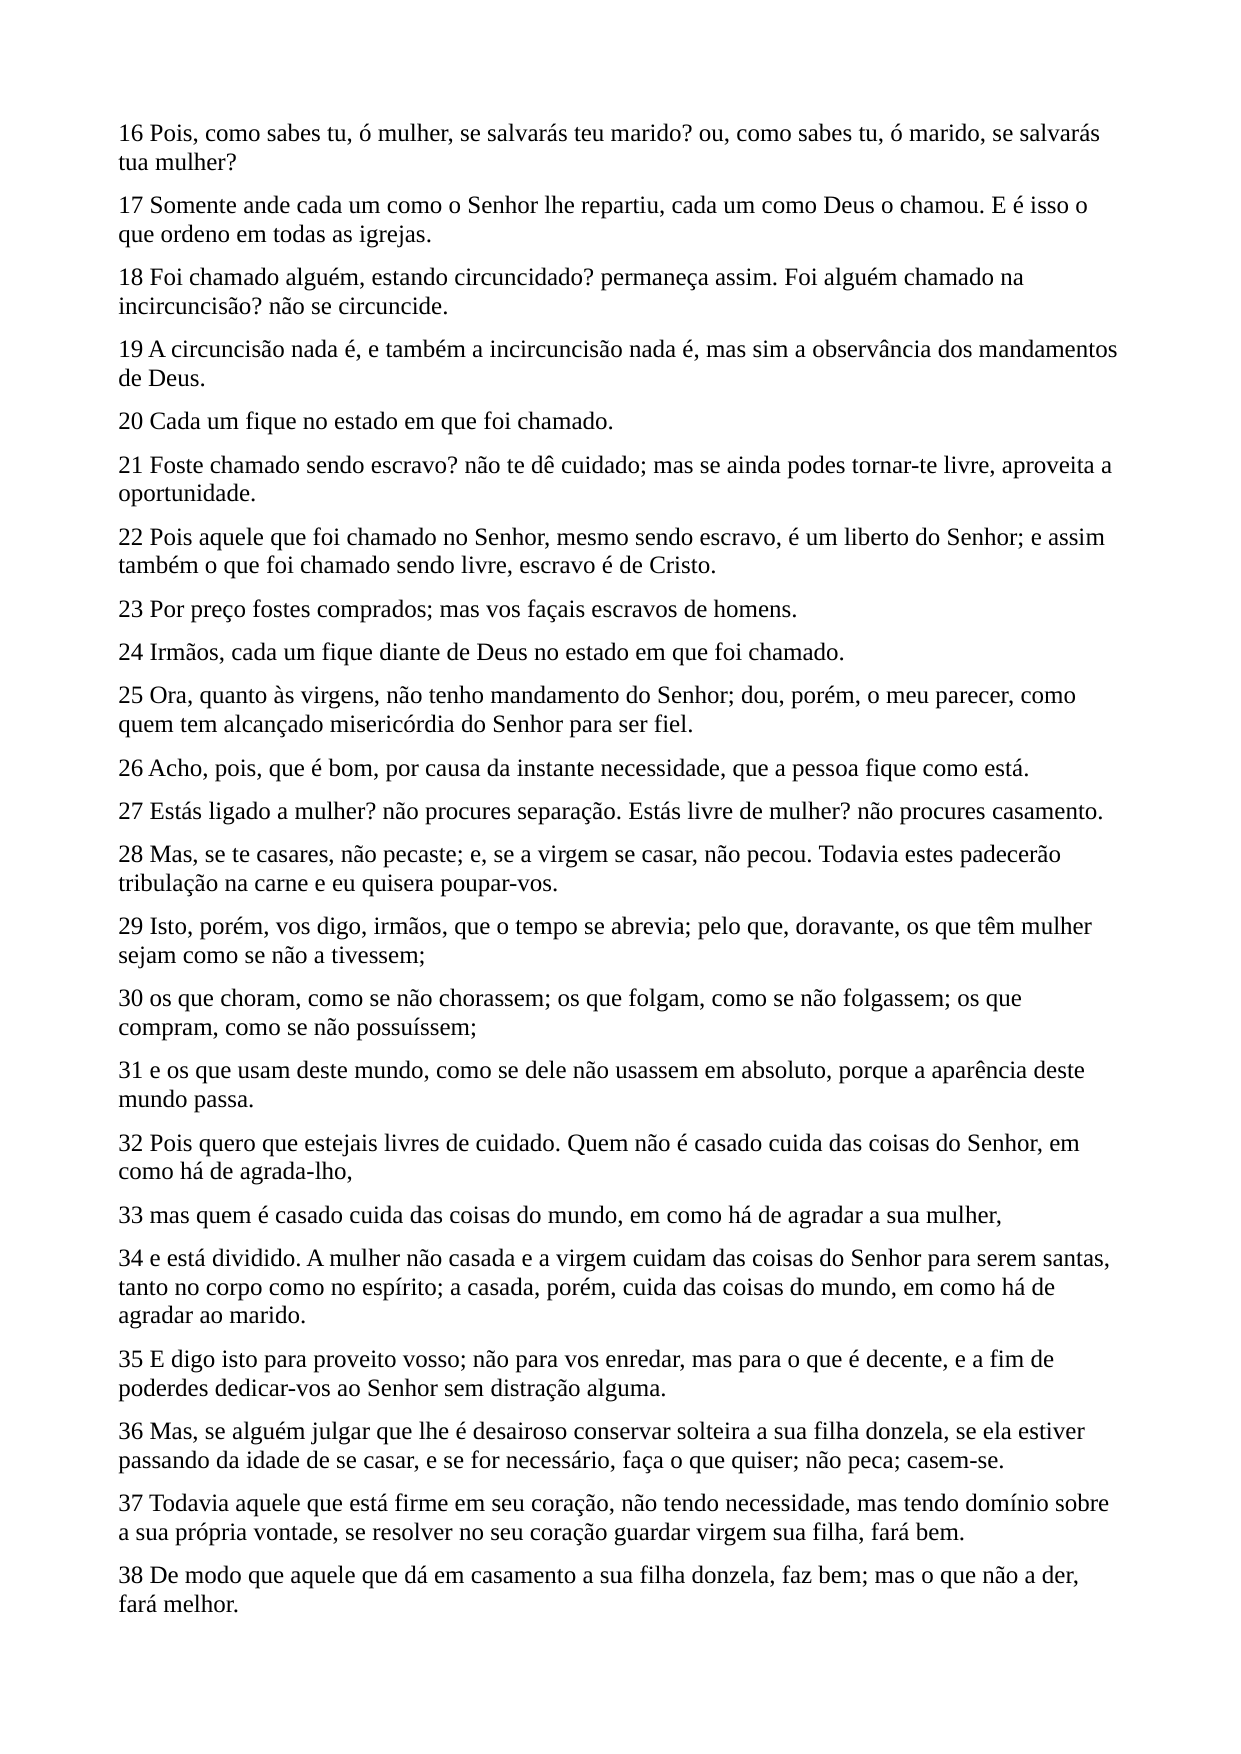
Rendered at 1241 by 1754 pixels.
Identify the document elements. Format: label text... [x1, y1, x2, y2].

text 18 Foi chamado alguém, estando circuncidado? permaneça assim. Foi alguém chamado na incircuncisão? não se circuncide. [118, 262, 1122, 320]
text 36 Mas, se alguém julgar que lhe é desairoso conservar solteira a sua filha donzela, se ela estiver passando da idade de se casar, e se for necessário, faça o que quiser; não peca; casem-se. [118, 1416, 1122, 1473]
text 28 Mas, se te casares, não pecaste; e, se a virgem se casar, não pecou. Todavia estes padecerão tribulação na carne e eu quisera poupar-vos. [118, 839, 1122, 897]
text 17 Somente ande cada um como o Senhor lhe repartiu, cada um como Deus o chamou. E é isso o que ordeno em todas as igrejas. [118, 190, 1122, 248]
text 21 Foste chamado sendo escravo? não te dê cuidado; mas se ainda podes tornar-te livre, aproveita a oportunidade. [118, 450, 1122, 507]
text 29 Isto, porém, vos digo, irmãos, que o tempo se abrevia; pelo que, doravante, os que têm mulher sejam como se não a tivessem; [118, 911, 1122, 969]
text 37 Todavia aquele que está firme em seu coração, não tendo necessidade, mas tendo domínio sobre a sua própria vontade, se resolver no seu coração guardar virgem sua filha, fará bem. [118, 1488, 1122, 1546]
text 22 Pois aquele que foi chamado no Senhor, mesmo sendo escravo, é um liberto do Senhor; e assim também o que foi chamado sendo livre, escravo é de Cristo. [118, 522, 1122, 579]
text 27 Estás ligado a mulher? não procures separação. Estás livre de mulher? não procures casamento. [118, 796, 1122, 825]
text 26 Acho, pois, que é bom, por causa da instante necessidade, que a pessoa fique como está. [118, 753, 1122, 781]
text 25 Ora, quanto às virgens, não tenho mandamento do Senhor; dou, porém, o meu parecer, como quem tem alcançado misericórdia do Senhor para ser fiel. [118, 681, 1122, 738]
text 23 Por preço fostes comprados; mas vos façais escravos de homens. [118, 594, 1122, 623]
text 30 os que choram, como se não chorassem; os que folgam, como se não folgassem; os que compram, como se não possuíssem; [118, 983, 1122, 1041]
text 20 Cada um fique no estado em que foi chamado. [118, 406, 1122, 435]
text 31 e os que usam deste mundo, como se dele não usassem em absoluto, porque a aparência deste mundo passa. [118, 1056, 1122, 1113]
text 19 A circuncisão nada é, e também a incircuncisão nada é, mas sim a observância dos mandamentos de Deus. [118, 334, 1122, 392]
text 16 Pois, como sabes tu, ó mulher, se salvarás teu marido? ou, como sabes tu, ó marido, se salvarás tua mulher? [118, 118, 1122, 176]
text 33 mas quem é casado cuida das coisas do mundo, em como há de agradar a sua mulher, [118, 1200, 1122, 1228]
text 34 e está dividido. A mulher não casada e a virgem cuidam das coisas do Senhor para serem santas, tanto no corpo como no espírito; a casada, porém, cuida das coisas do mundo, em como há de agradar ao marido. [118, 1243, 1122, 1329]
text 35 E digo isto para proveito vosso; não para vos enredar, mas para o que é decente, e a fim de poderdes dedicar-vos ao Senhor sem distração alguma. [118, 1344, 1122, 1401]
text 24 Irmãos, cada um fique diante de Deus no estado em que foi chamado. [118, 637, 1122, 666]
text 38 De modo que aquele que dá em casamento a sua filha donzela, faz bem; mas o que não a der, fará melhor. [118, 1560, 1122, 1618]
text 32 Pois quero que estejais livres de cuidado. Quem não é casado cuida das coisas do Senhor, em como há de agrada-lho, [118, 1128, 1122, 1185]
